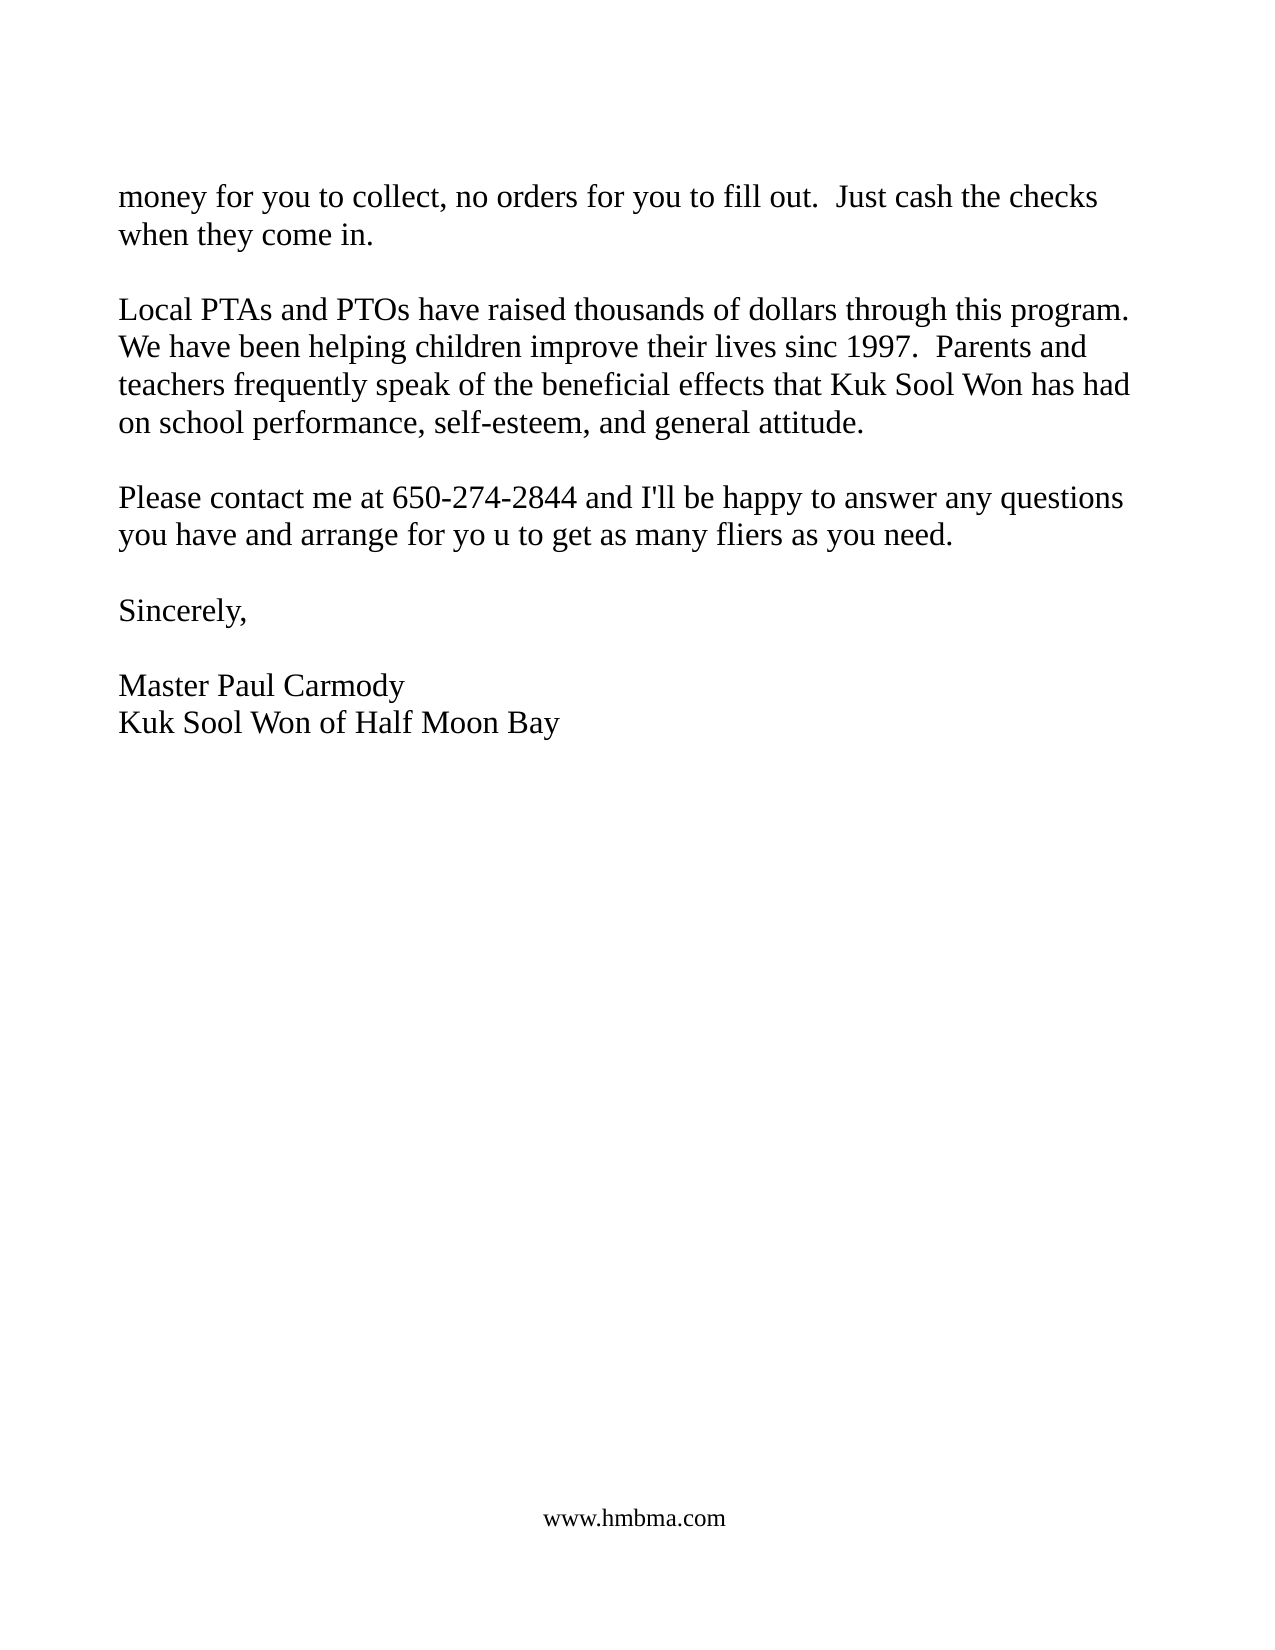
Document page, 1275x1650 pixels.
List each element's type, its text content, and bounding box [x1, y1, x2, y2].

text Kuk Sool Won of Half Moon Bay [118, 703, 1157, 741]
text Sincerely, [118, 591, 1157, 628]
text Local PTAs and PTOs have raised thousands of dollars through this program. We have been helping children improve their lives sinc 1997. Parents and teachers frequently speak of the beneficial effects that Kuk Sool Won has had on school performance, self-esteem, and general attitude. [118, 290, 1157, 440]
text money for you to collect, no orders for you to fill out. Just cash the checks when they come in. [118, 177, 1157, 252]
text Master Paul Carmody [118, 666, 1157, 703]
text Please contact me at 650-274-2844 and I'll be happy to answer any questions you have and arrange for yo u to get as many fliers as you need. [118, 478, 1157, 553]
